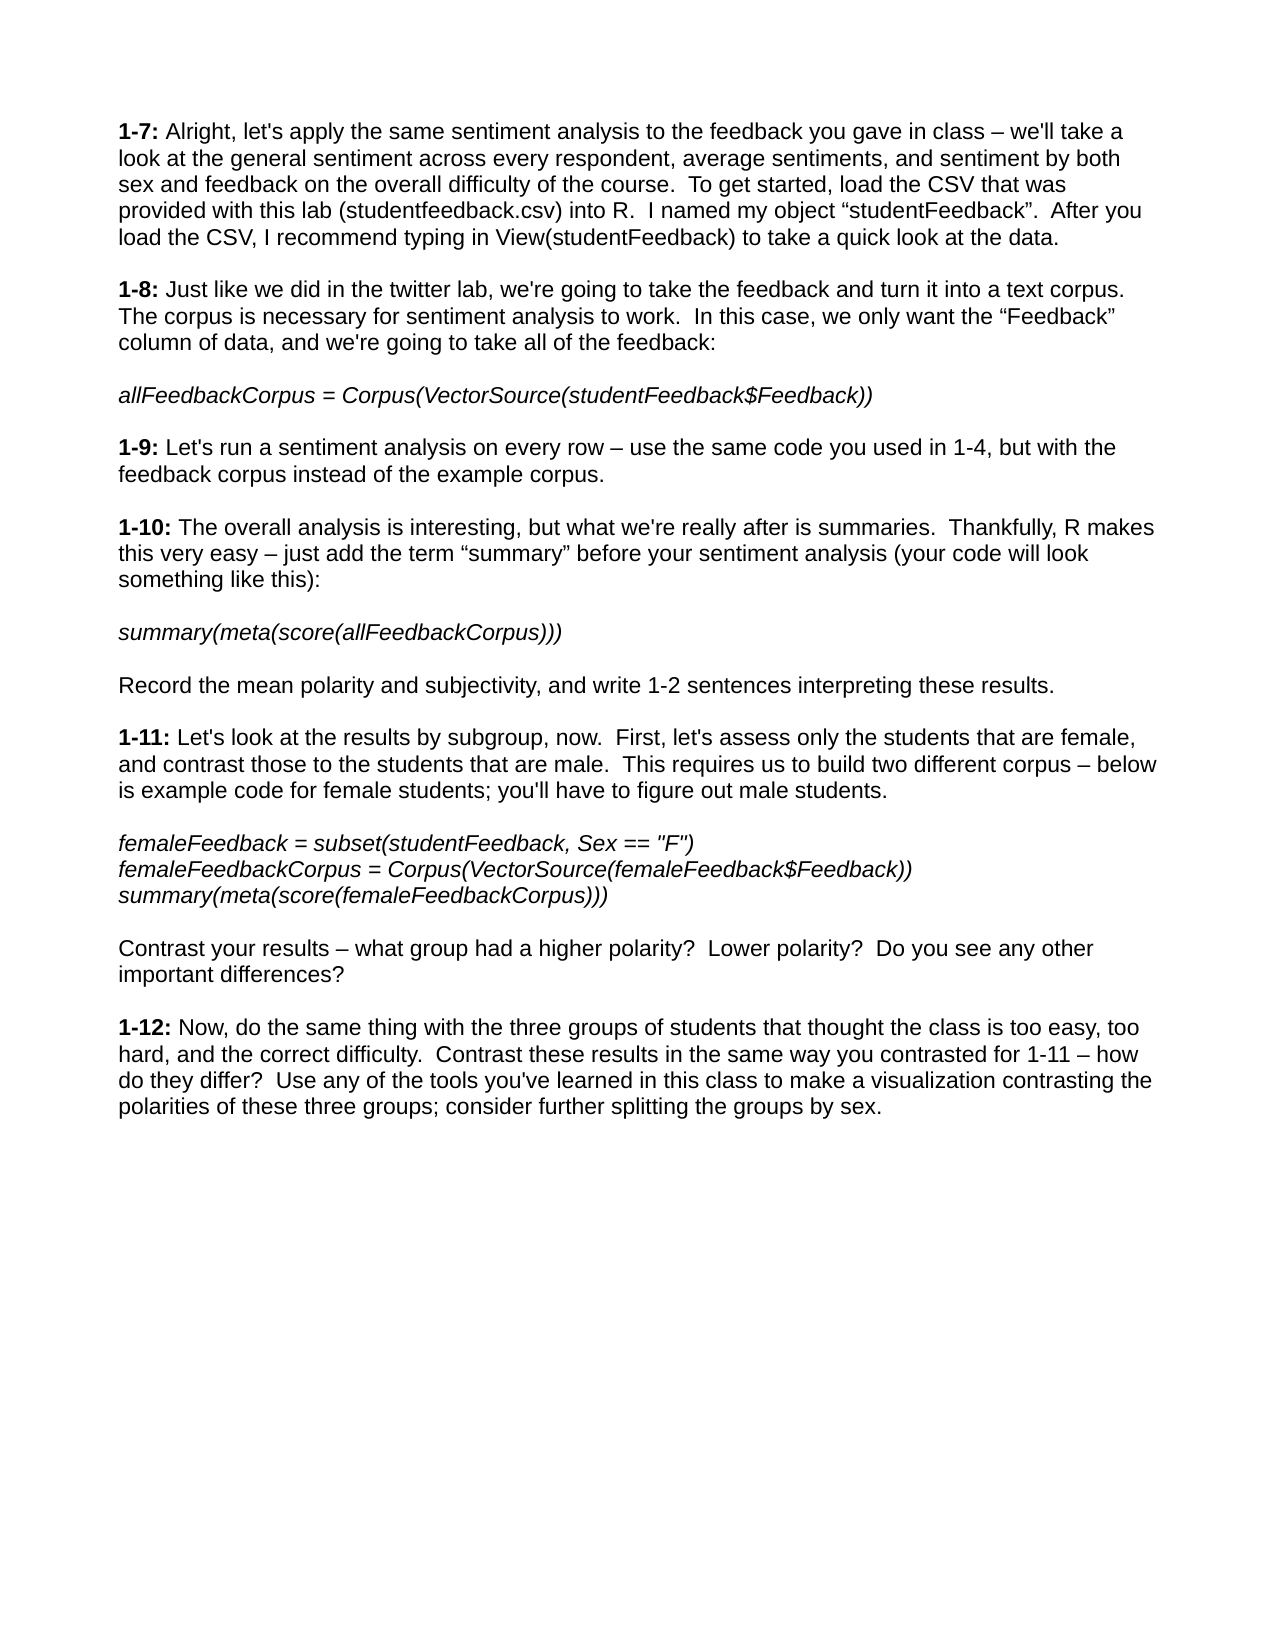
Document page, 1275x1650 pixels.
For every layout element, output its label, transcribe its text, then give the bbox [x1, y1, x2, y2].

text 1-10: The overall analysis is interesting, but what we're really after is summaries. Thankfully, R makes this very easy – just add the term “summary” before your sentiment analysis (your code will look something like this): [118, 513, 1157, 592]
text 1-11: Let's look at the results by subgroup, now. First, let's assess only the students that are female, and contrast those to the students that are male. This requires us to build two different corpus – below is example code for female students; you'll have to figure out male students. [118, 724, 1157, 803]
text 1-7: Alright, let's apply the same sentiment analysis to the feedback you gave in class – we'll take a look at the general sentiment across every respondent, average sentiments, and sentiment by both sex and feedback on the overall difficulty of the course. To get started, load the CSV that was provided with this lab (studentfeedback.csv) into R. I named my object “studentFeedback”. After you load the CSV, I recommend typing in View(studentFeedback) to take a quick look at the data. [118, 118, 1157, 250]
text Record the mean polarity and subjectivity, and write 1-2 sentences interpreting these results. [118, 672, 1157, 698]
text femaleFeedbackCorpus = Corpus(VectorSource(femaleFeedback$Feedback)) [118, 856, 1157, 882]
text summary(meta(score(femaleFeedbackCorpus))) [118, 882, 1157, 909]
text 1-12: Now, do the same thing with the three groups of students that thought the class is too easy, too hard, and the correct difficulty. Contrast these results in the same way you contrasted for 1-11 – how do they differ? Use any of the tools you've learned in this class to make a visualization contrasting the polarities of these three groups; consider further splitting the groups by sex. [118, 1014, 1157, 1119]
text Contrast your results – what group had a higher polarity? Lower polarity? Do you see any other important differences? [118, 935, 1157, 988]
text 1-9: Let's run a sentiment analysis on every row – use the same code you used in 1-4, but with the feedback corpus instead of the example corpus. [118, 434, 1157, 487]
text femaleFeedback = subset(studentFeedback, Sex == "F") [118, 830, 1157, 856]
text 1-8: Just like we did in the twitter lab, we're going to take the feedback and turn it into a text corpus. The corpus is necessary for sentiment analysis to work. In this case, we only want the “Feedback” column of data, and we're going to take all of the feedback: [118, 276, 1157, 355]
text summary(meta(score(allFeedbackCorpus))) [118, 619, 1157, 645]
text allFeedbackCorpus = Corpus(VectorSource(studentFeedback$Feedback)) [118, 382, 1157, 408]
